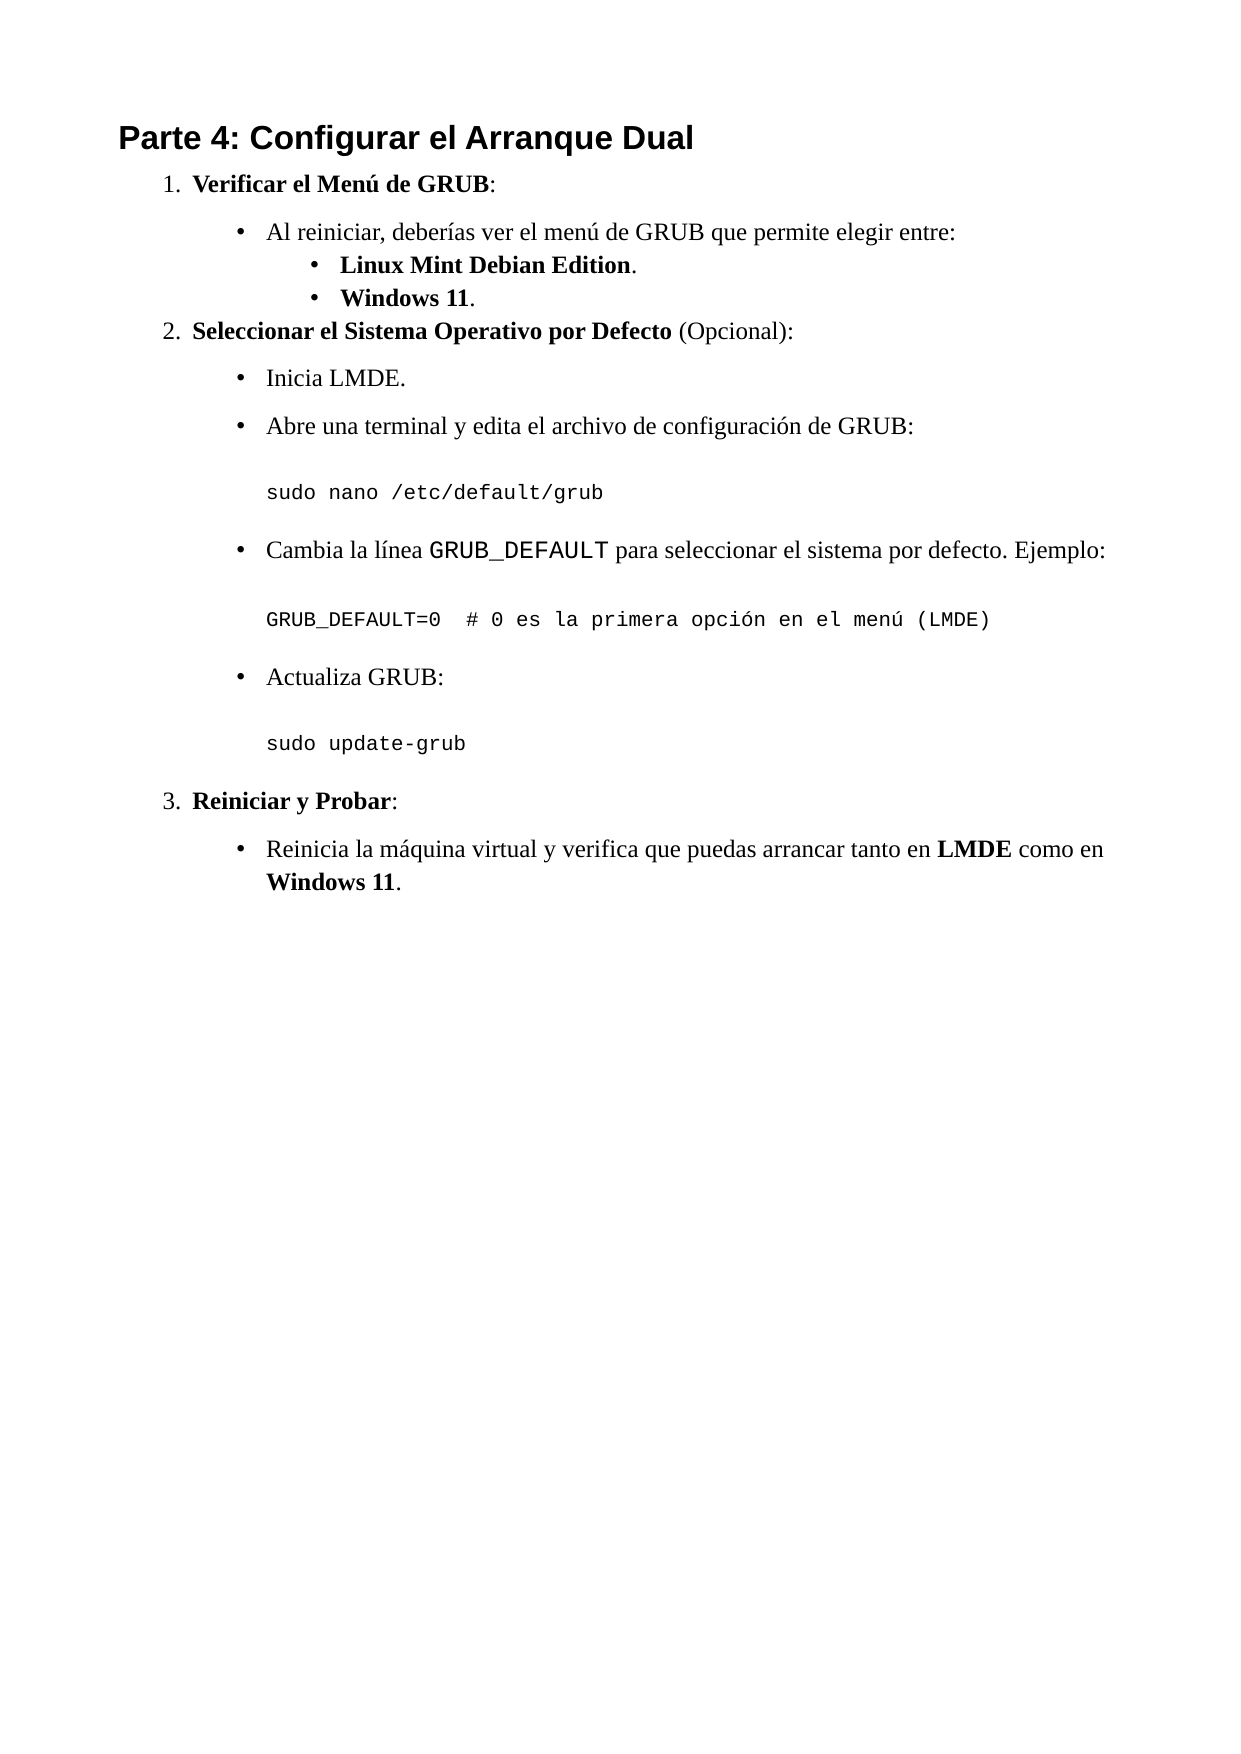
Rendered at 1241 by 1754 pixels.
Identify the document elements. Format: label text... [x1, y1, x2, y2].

subtitle Parte 4: Configurar el Arranque Dual [118, 118, 1122, 157]
list GRUB_DEFAULT=0 # 0 es la primera opción en el menú (LMDE) [236, 609, 1122, 633]
list Linux Mint Debian Edition. [310, 250, 1122, 278]
list Cambia la línea GRUB_DEFAULT para seleccionar el sistema por defecto. Ejemplo: [236, 535, 1122, 566]
list Abre una terminal y edita el archivo de configuración de GRUB: [236, 411, 1122, 440]
list Actualiza GRUB: [236, 662, 1122, 691]
list Seleccionar el Sistema Operativo por Defecto (Opcional): [162, 316, 1122, 344]
list Al reiniciar, deberías ver el menú de GRUB que permite elegir entre: [236, 217, 1122, 245]
list Windows 11. [310, 283, 1122, 311]
list sudo update-grub [236, 733, 1122, 757]
list Inicia LMDE. [236, 363, 1122, 392]
list Reiniciar y Probar: [162, 786, 1122, 815]
list Verificar el Menú de GRUB: [162, 169, 1122, 198]
list Reinicia la máquina virtual y verifica que puedas arrancar tanto en LMDE como en Windows 11. [236, 834, 1122, 896]
list sudo nano /etc/default/grub [236, 482, 1122, 506]
